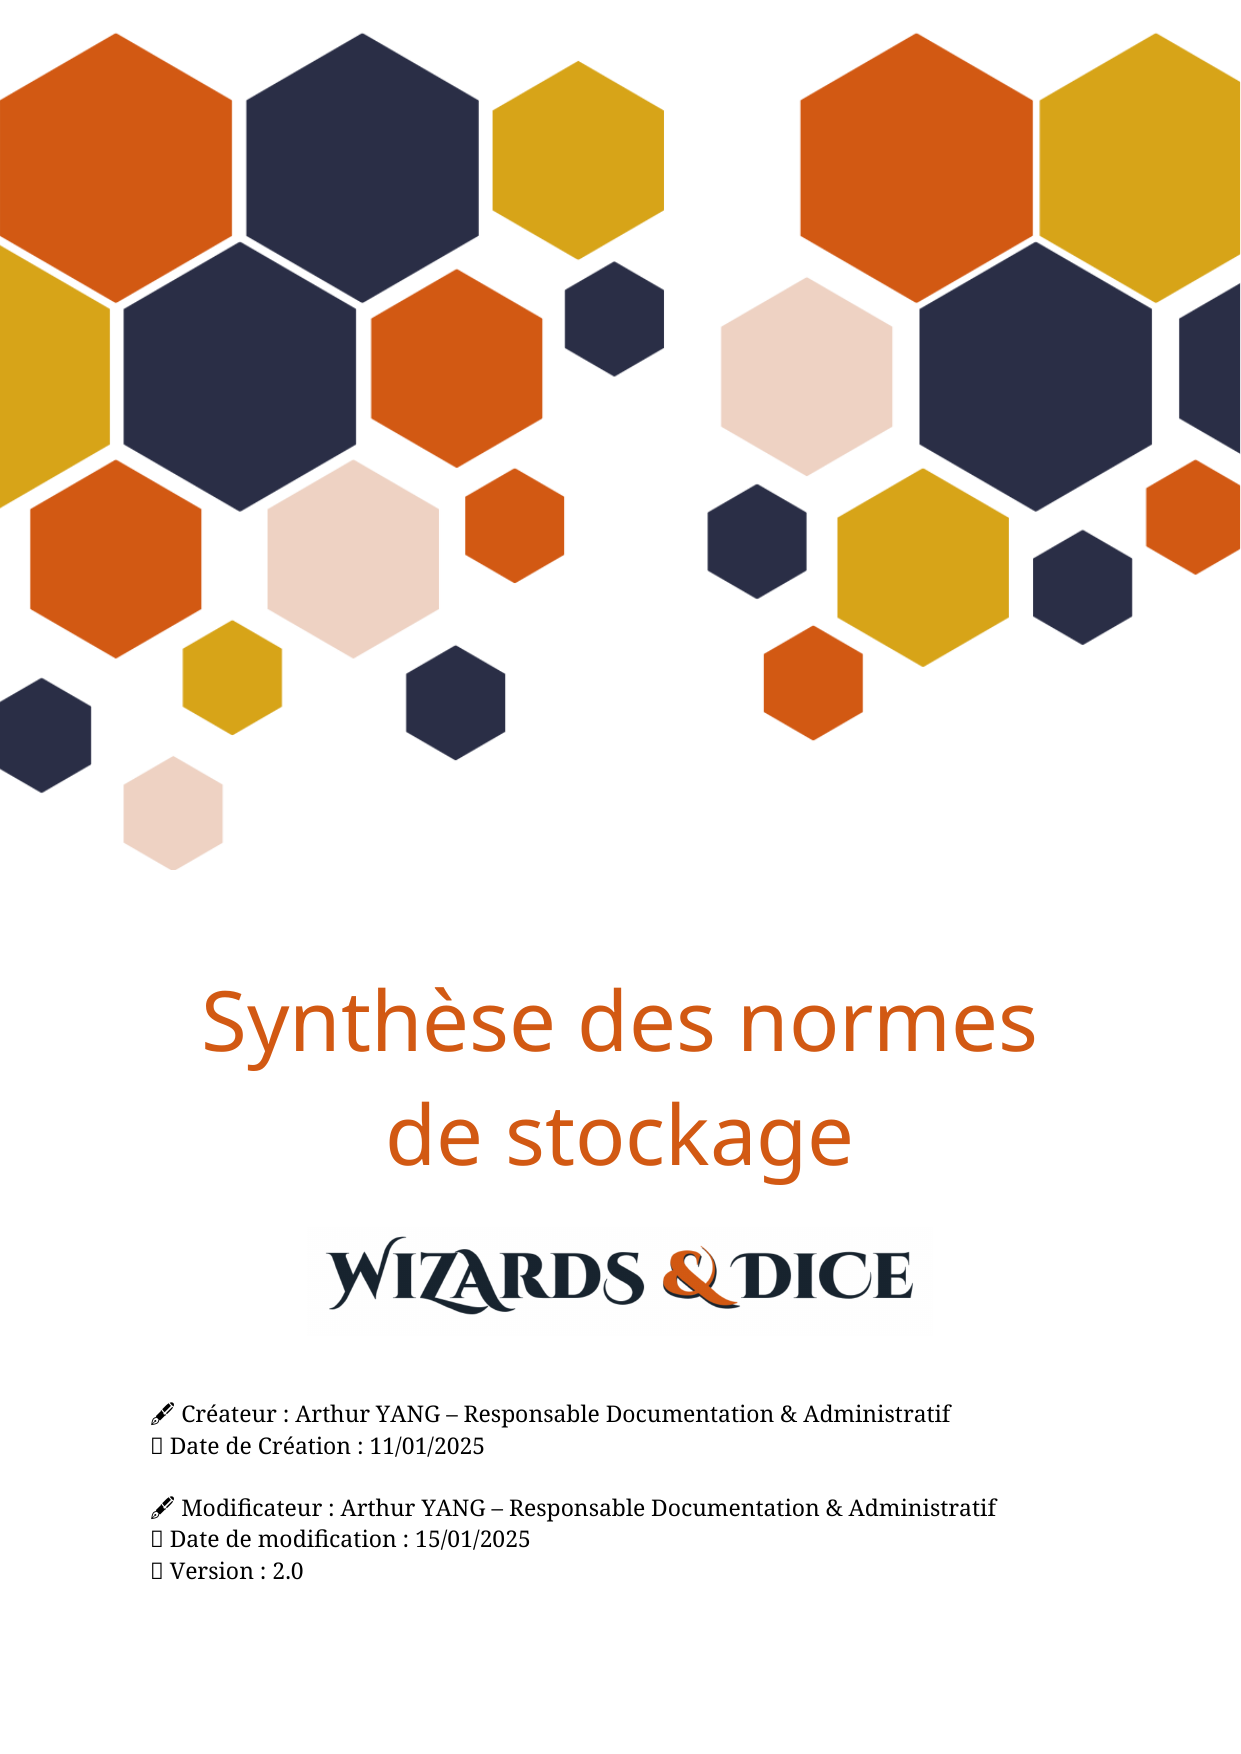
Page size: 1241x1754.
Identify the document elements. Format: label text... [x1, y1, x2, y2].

picture [307, 1227, 934, 1336]
title Synthèse des normes de stockage [150, 962, 1090, 1189]
text 🖋️ Modificateur : Arthur YANG – Responsable Documentation & Administratif [150, 1492, 1090, 1523]
picture [0, 18, 1241, 870]
text 📅 Date de Création : 11/01/2025 [150, 1429, 1090, 1461]
text 🖋️ Créateur : Arthur YANG – Responsable Documentation & Administratif [150, 1398, 1090, 1429]
text 🔄 Version : 2.0 [150, 1554, 1090, 1586]
text 📅 Date de modification : 15/01/2025 [150, 1523, 1090, 1554]
